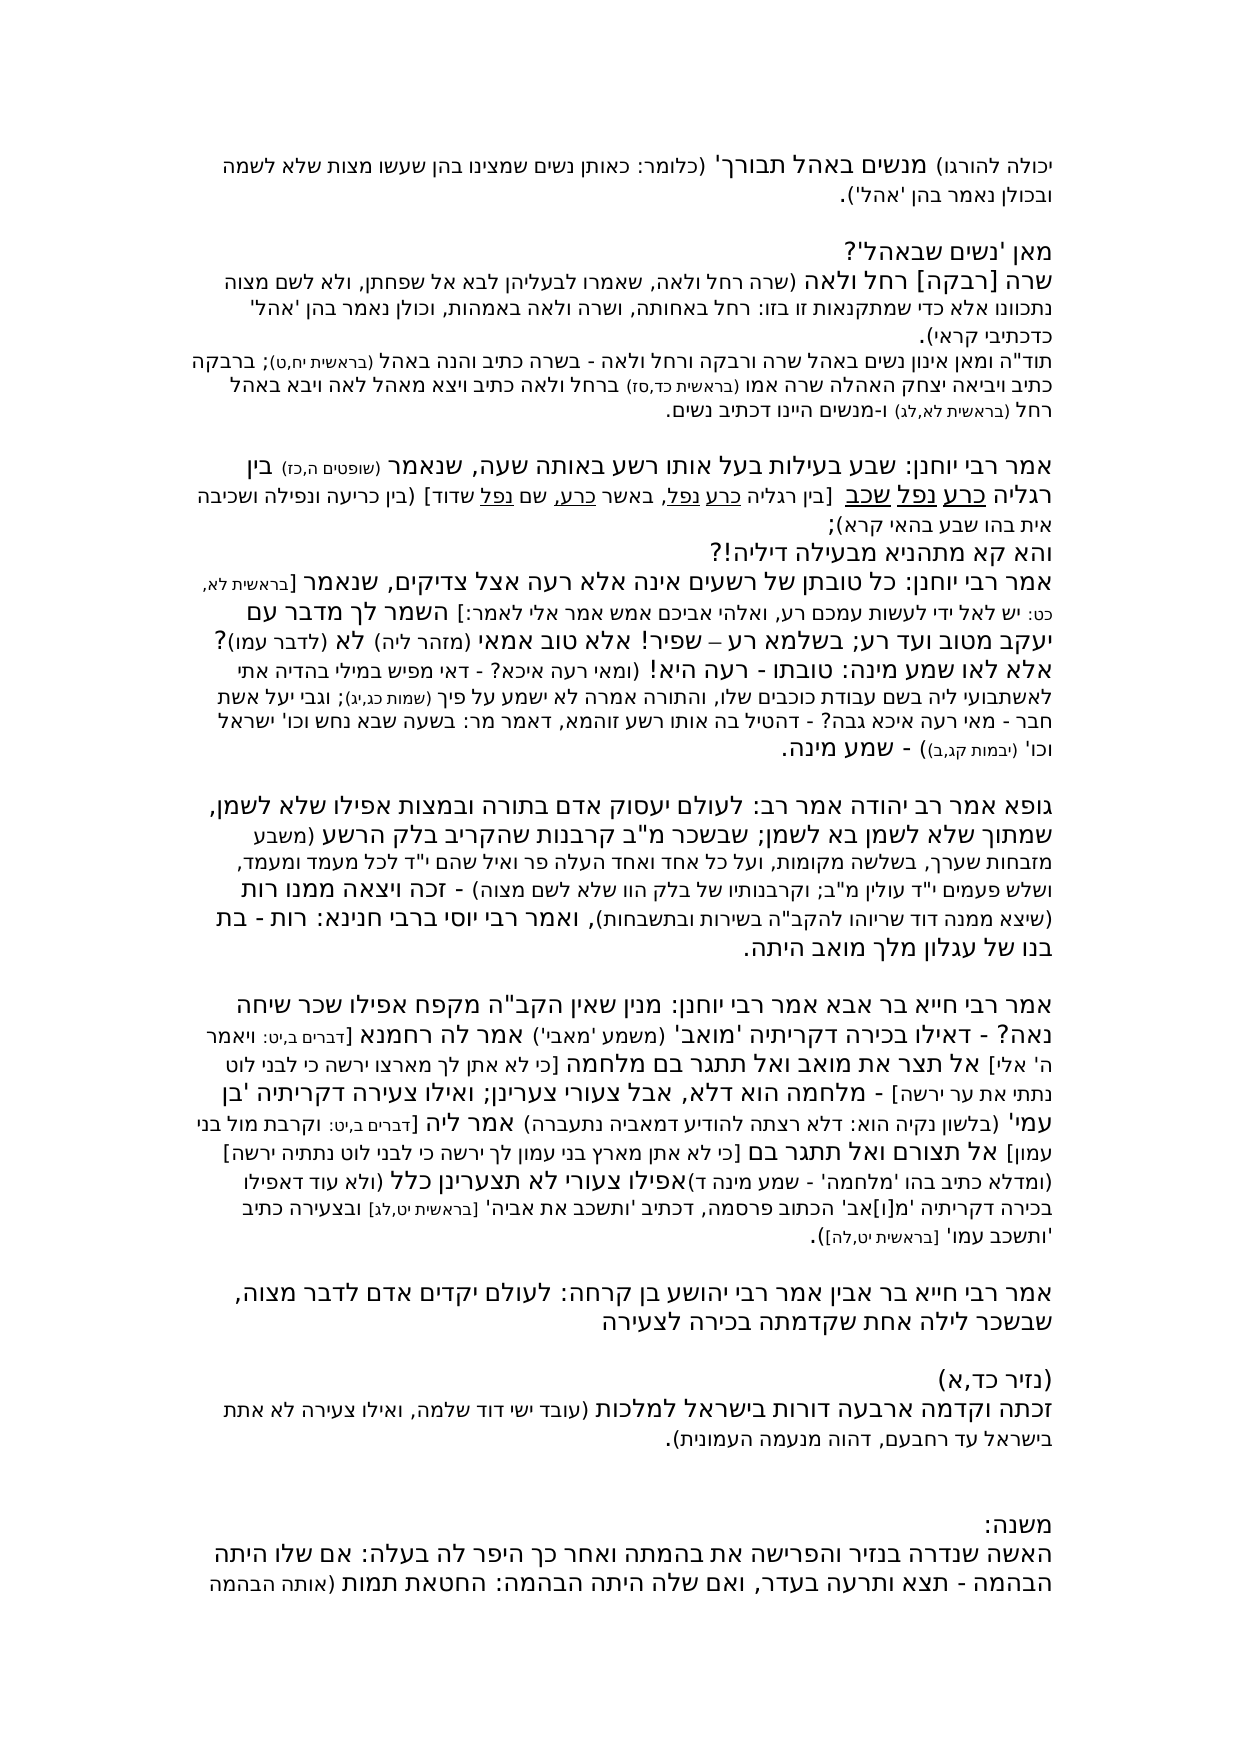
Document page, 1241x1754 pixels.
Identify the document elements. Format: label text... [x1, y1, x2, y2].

text האשה שנדרה בנזיר והפרישה את בהמתה ואחר כך היפר לה בעלה: אם שלו היתה הבהמה - תצא ותרעה בעדר, ואם שלה היתה הבהמה: החטאת תמות (אותה הבהמה [187, 1539, 1053, 1598]
text מאן 'נשים שבאהל'? [187, 237, 1053, 266]
text והא קא מתהניא מבעילה דיליה!? [187, 538, 1053, 568]
text אמר רבי יוחנן: כל טובתן של רשעים אינה אלא רעה אצל צדיקים, שנאמר [בראשית לא,כט: יש לאל ידי לעשות עמכם רע, ואלהי אביכם אמש אמר אלי לאמר:] השמר לך מדבר עם יעקב מטוב ועד רע; בשלמא רע – שפיר! אלא טוב אמאי (מזהר ליה) לא (לדבר עמו)? אלא לאו שמע מינה: טובתו - רעה היא! (ומאי רעה איכא? - דאי מפיש במילי בהדיה אתי לאשתבועי ליה בשם עבודת כוכבים שלו, והתורה אמרה לא ישמע על פיך (שמות כג,יג); וגבי יעל אשת חבר - מאי רעה איכא גבה? - דהטיל בה אותו רשע זוהמא, דאמר מר: בשעה שבא נחש וכו' ישראל וכו' (יבמות קג,ב)) - שמע מינה. [187, 568, 1053, 763]
text תוד"ה ומאן אינון נשים באהל שרה ורבקה ורחל ולאה - בשרה כתיב והנה באהל (בראשית יח,ט); ברבקה כתיב ויביאה יצחק האהלה שרה אמו (בראשית כד,סז) ברחל ולאה כתיב ויצא מאהל לאה ויבא באהל רחל (בראשית לא,לג) ו-מנשים היינו דכתיב נשים. [187, 349, 1053, 422]
text (נזיר כד,א) [187, 1365, 1053, 1394]
text אמר רבי יוחנן: שבע בעילות בעל אותו רשע באותה שעה, שנאמר (שופטים ה,כז) בין רגליה כרע נפל שכב [בין רגליה כרע נפל, באשר כרע, שם נפל שדוד] (בין כריעה ונפילה ושכיבה אית בהו שבע בהאי קרא); [187, 451, 1053, 538]
text שרה [רבקה] רחל ולאה (שרה רחל ולאה, שאמרו לבעליהן לבא אל שפחתן, ולא לשם מצוה נתכוונו אלא כדי שמתקנאות זו בזו: רחל באחותה, ושרה ולאה באמהות, וכולן נאמר בהן 'אהל' כדכתיבי קראי). [187, 266, 1053, 349]
text יכולה להורגו) מנשים באהל תבורך' (כלומר: כאותן נשים שמצינו בהן שעשו מצות שלא לשמה ובכולן נאמר בהן 'אהל'). [187, 150, 1053, 208]
text גופא אמר רב יהודה אמר רב: לעולם יעסוק אדם בתורה ובמצות אפילו שלא לשמן, שמתוך שלא לשמן בא לשמן; שבשכר מ"ב קרבנות שהקריב בלק הרשע (משבע מזבחות שערך, בשלשה מקומות, ועל כל אחד ואחד העלה פר ואיל שהם י"ד לכל מעמד ומעמד, ושלש פעמים י"ד עולין מ"ב; וקרבנותיו של בלק הוו שלא לשם מצוה) - זכה ויצאה ממנו רות (שיצא ממנה דוד שריוהו להקב"ה בשירות ובתשבחות), ואמר רבי יוסי ברבי חנינא: רות - בת בנו של עגלון מלך מואב היתה. [187, 791, 1053, 962]
text זכתה וקדמה ארבעה דורות בישראל למלכות (עובד ישי דוד שלמה, ואילו צעירה לא אתת בישראל עד רחבעם, דהוה מנעמה העמונית). [187, 1394, 1053, 1452]
text אמר רבי חייא בר אבא אמר רבי יוחנן: מנין שאין הקב"ה מקפח אפילו שכר שיחה נאה? - דאילו בכירה דקריתיה 'מואב' (משמע 'מאבי') אמר לה רחמנא [דברים ב,יט: ויאמר ה' אלי] אל תצר את מואב ואל תתגר בם מלחמה [כי לא אתן לך מארצו ירשה כי לבני לוט נתתי את ער ירשה] - מלחמה הוא דלא, אבל צעורי צערינן; ואילו צעירה דקריתיה 'בן עמי' (בלשון נקיה הוא: דלא רצתה להודיע דמאביה נתעברה) אמר ליה [דברים ב,יט: וקרבת מול בני עמון] אל תצורם ואל תתגר בם [כי לא אתן מארץ בני עמון לך ירשה כי לבני לוט נתתיה ירשה] (ומדלא כתיב בהו 'מלחמה' - שמע מינה ד)אפילו צעורי לא תצערינן כלל (ולא עוד דאפילו בכירה דקריתיה 'מ[ו]אב' הכתוב פרסמה, דכתיב 'ותשכב את אביה' [בראשית יט,לג] ובצעירה כתיב 'ותשכב עמו' [בראשית יט,לה]). [187, 991, 1053, 1249]
text משנה: [187, 1510, 1053, 1539]
text אמר רבי חייא בר אבין אמר רבי יהושע בן קרחה: לעולם יקדים אדם לדבר מצוה, שבשכר לילה אחת שקדמתה בכירה לצעירה [187, 1278, 1053, 1336]
